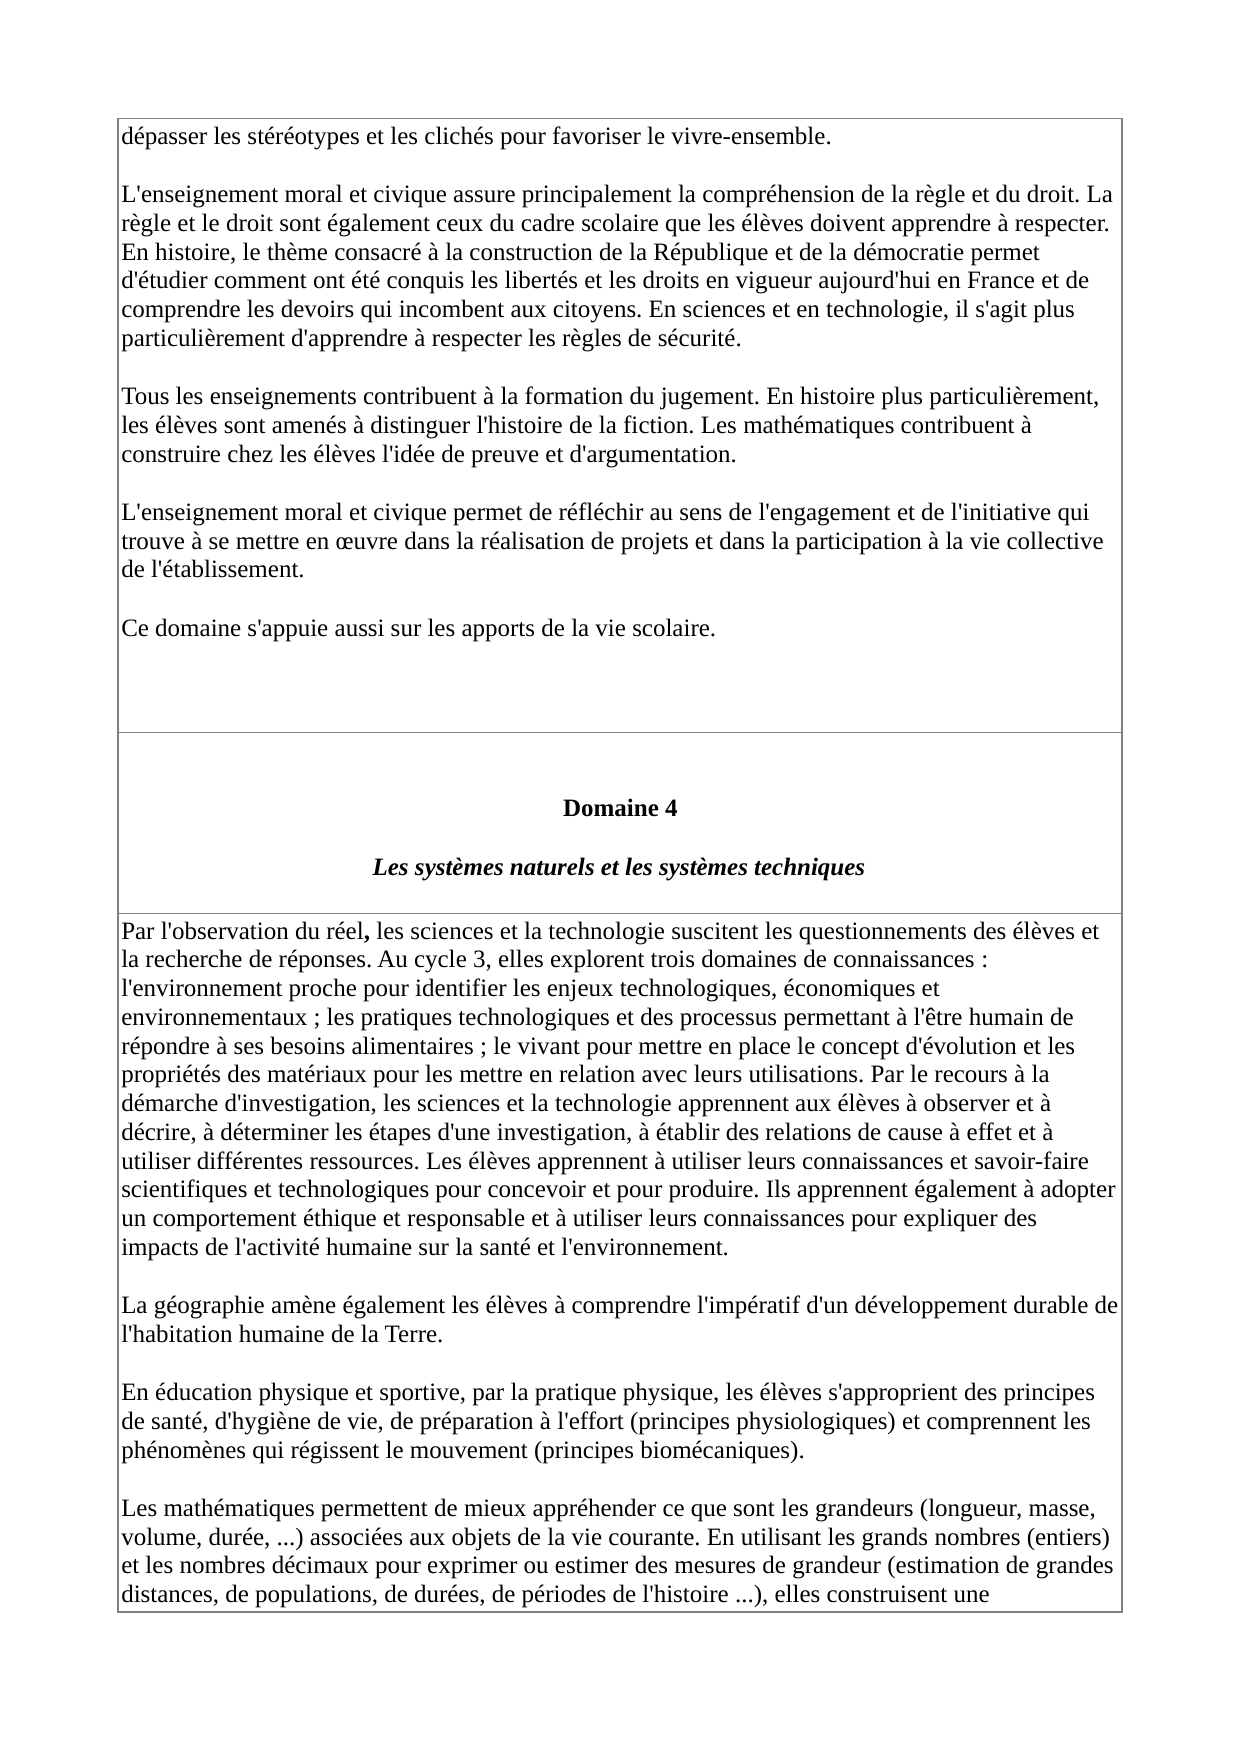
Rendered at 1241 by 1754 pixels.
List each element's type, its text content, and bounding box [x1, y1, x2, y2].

table_cell dépasser les stéréotypes et les clichés pour favoriser le vivre-ensemble. L'enseignement moral et civique assure principalement la compréhension de la règle et du droit. La règle et le droit sont également ceux du cadre scolaire que les élèves doivent apprendre à respecter. En histoire, le thème consacré à la construction de la République et de la démocratie permet d'étudier comment ont été conquis les libertés et les droits en vigueur aujourd'hui en France et de comprendre les devoirs qui incombent aux citoyens. En sciences et en technologie, il s'agit plus particulièrement d'apprendre à respecter les règles de sécurité. Tous les enseignements contribuent à la formation du jugement. En histoire plus particulièrement, les élèves sont amenés à distinguer l'histoire de la fiction. Les mathématiques contribuent à construire chez les élèves l'idée de preuve et d'argumentation. L'enseignement moral et civique permet de réfléchir au sens de l'engagement et de l'initiative qui trouve à se mettre en œuvre dans la réalisation de projets et dans la participation à la vie collective de l'établissement. Ce domaine s'appuie aussi sur les apports de la vie scolaire. [119, 119, 1121, 732]
table_cell Par l'observation du réel, les sciences et la technologie suscitent les questionnements des élèves et la recherche de réponses. Au cycle 3, elles explorent trois domaines de connaissances : l'environnement proche pour identifier les enjeux technologiques, économiques et environnementaux ; les pratiques technologiques et des processus permettant à l'être humain de répondre à ses besoins alimentaires ; le vivant pour mettre en place le concept d'évolution et les propriétés des matériaux pour les mettre en relation avec leurs utilisations. Par le recours à la démarche d'investigation, les sciences et la technologie apprennent aux élèves à observer et à décrire, à déterminer les étapes d'une investigation, à établir des relations de cause à effet et à utiliser différentes ressources. Les élèves apprennent à utiliser leurs connaissances et savoir-faire scientifiques et technologiques pour concevoir et pour produire. Ils apprennent également à adopter un comportement éthique et responsable et à utiliser leurs connaissances pour expliquer des impacts de l'activité humaine sur la santé et l'environnement. La géographie amène également les élèves à comprendre l'impératif d'un développement durable de l'habitation humaine de la Terre. En éducation physique et sportive, par la pratique physique, les élèves s'approprient des principes de santé, d'hygiène de vie, de préparation à l'effort (principes physiologiques) et comprennent les phénomènes qui régissent le mouvement (principes biomécaniques). Les mathématiques permettent de mieux appréhender ce que sont les grandeurs (longueur, masse, volume, durée, ...) associées aux objets de la vie courante. En utilisant les grands nombres (entiers) et les nombres décimaux pour exprimer ou estimer des mesures de grandeur (estimation de grandes distances, de populations, de durées, de périodes de l'histoire ...), elles construisent une [119, 914, 1121, 1611]
table_cell Domaine 4 Les systèmes naturels et les systèmes techniques [119, 733, 1121, 913]
